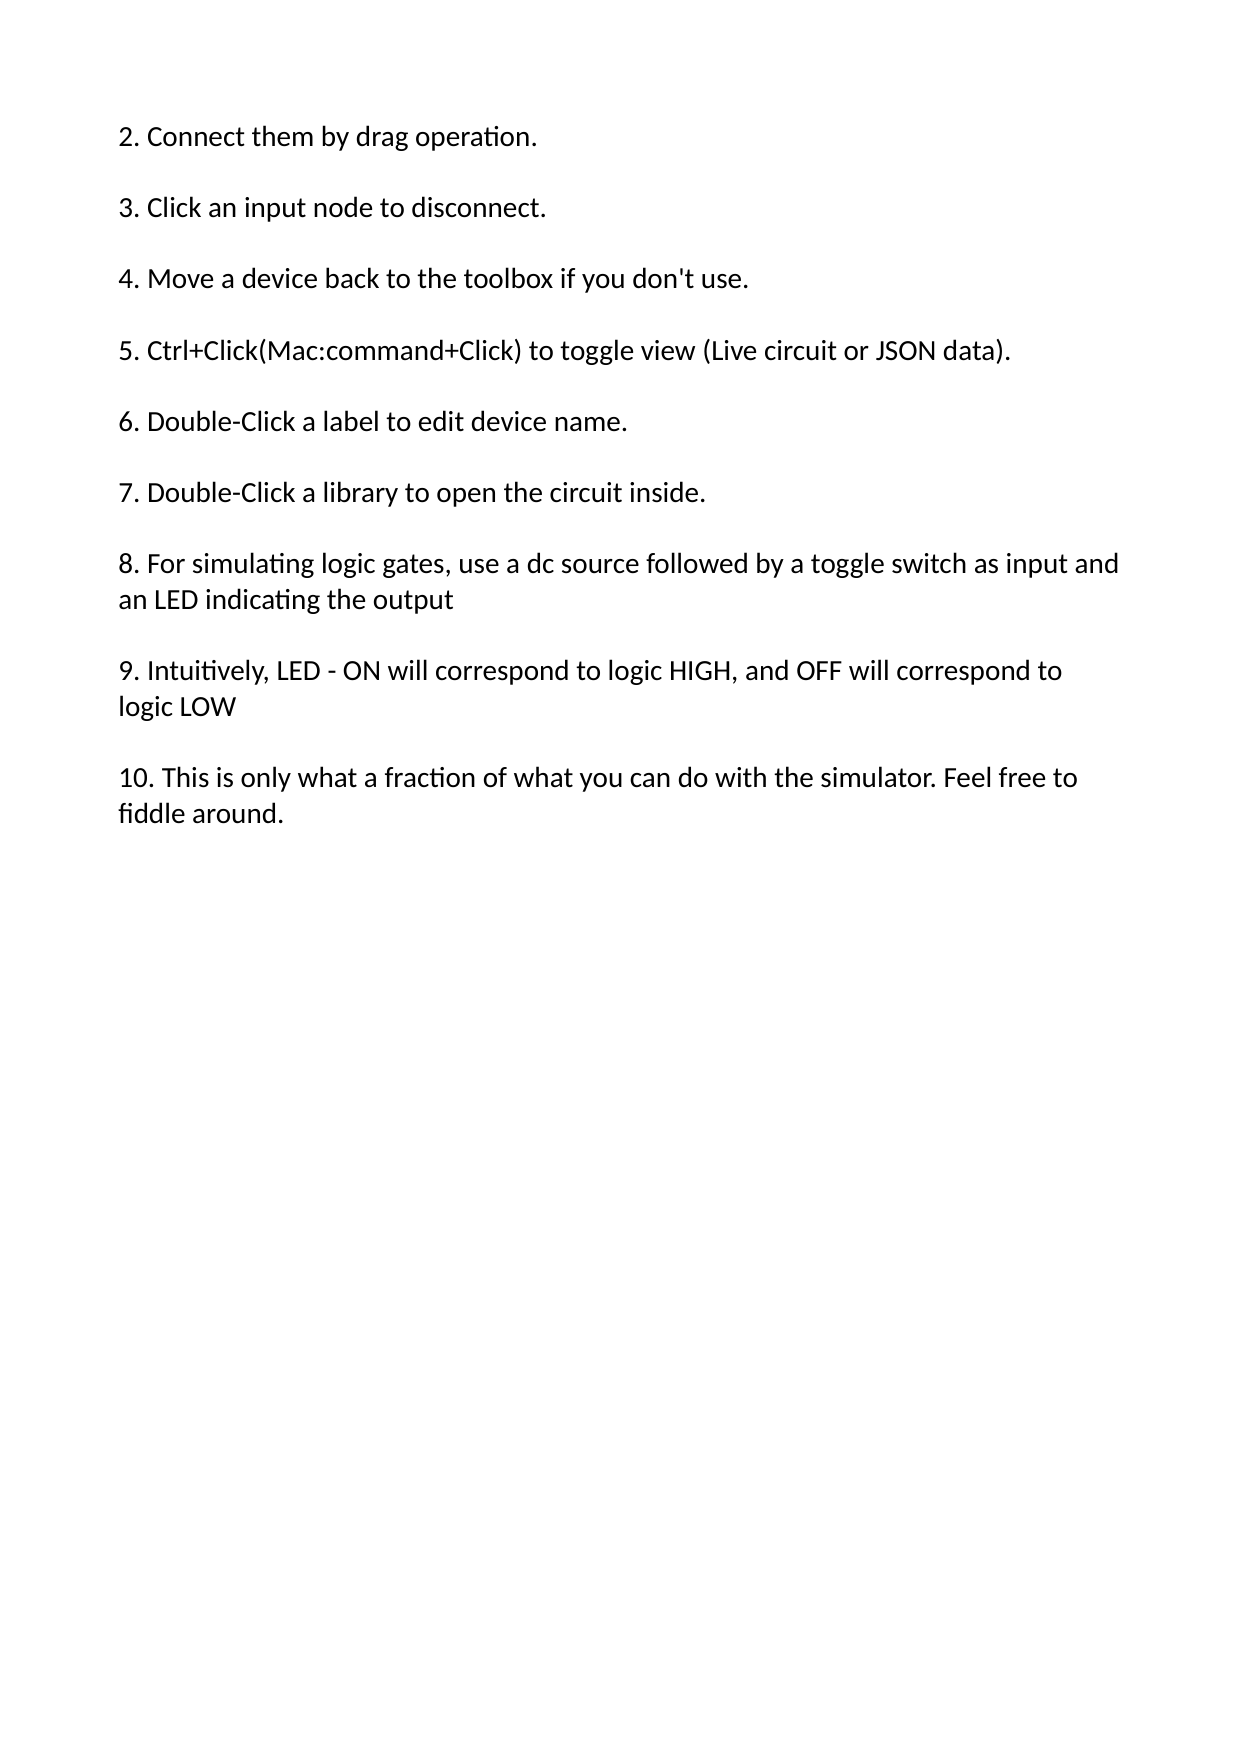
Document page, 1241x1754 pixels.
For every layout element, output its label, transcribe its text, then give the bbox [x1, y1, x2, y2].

text 3. Click an input node to disconnect. [118, 189, 1122, 225]
text 8. For simulating logic gates, use a dc source followed by a toggle switch as input and an LED indicating the output [118, 546, 1122, 617]
text 4. Move a device back to the toolbox if you don't use. [118, 261, 1122, 296]
text 6. Double-Click a label to edit device name. [118, 403, 1122, 439]
text 10. This is only what a fraction of what you can do with the simulator. Feel free to fiddle around. [118, 759, 1122, 831]
text 5. Ctrl+Click(Mac:command+Click) to toggle view (Live circuit or JSON data). [118, 332, 1122, 367]
text 2. Connect them by drag operation. [118, 118, 1122, 154]
text 9. Intuitively, LED - ON will correspond to logic HIGH, and OFF will correspond to logic LOW [118, 652, 1122, 724]
text 7. Double-Click a library to open the circuit inside. [118, 474, 1122, 510]
